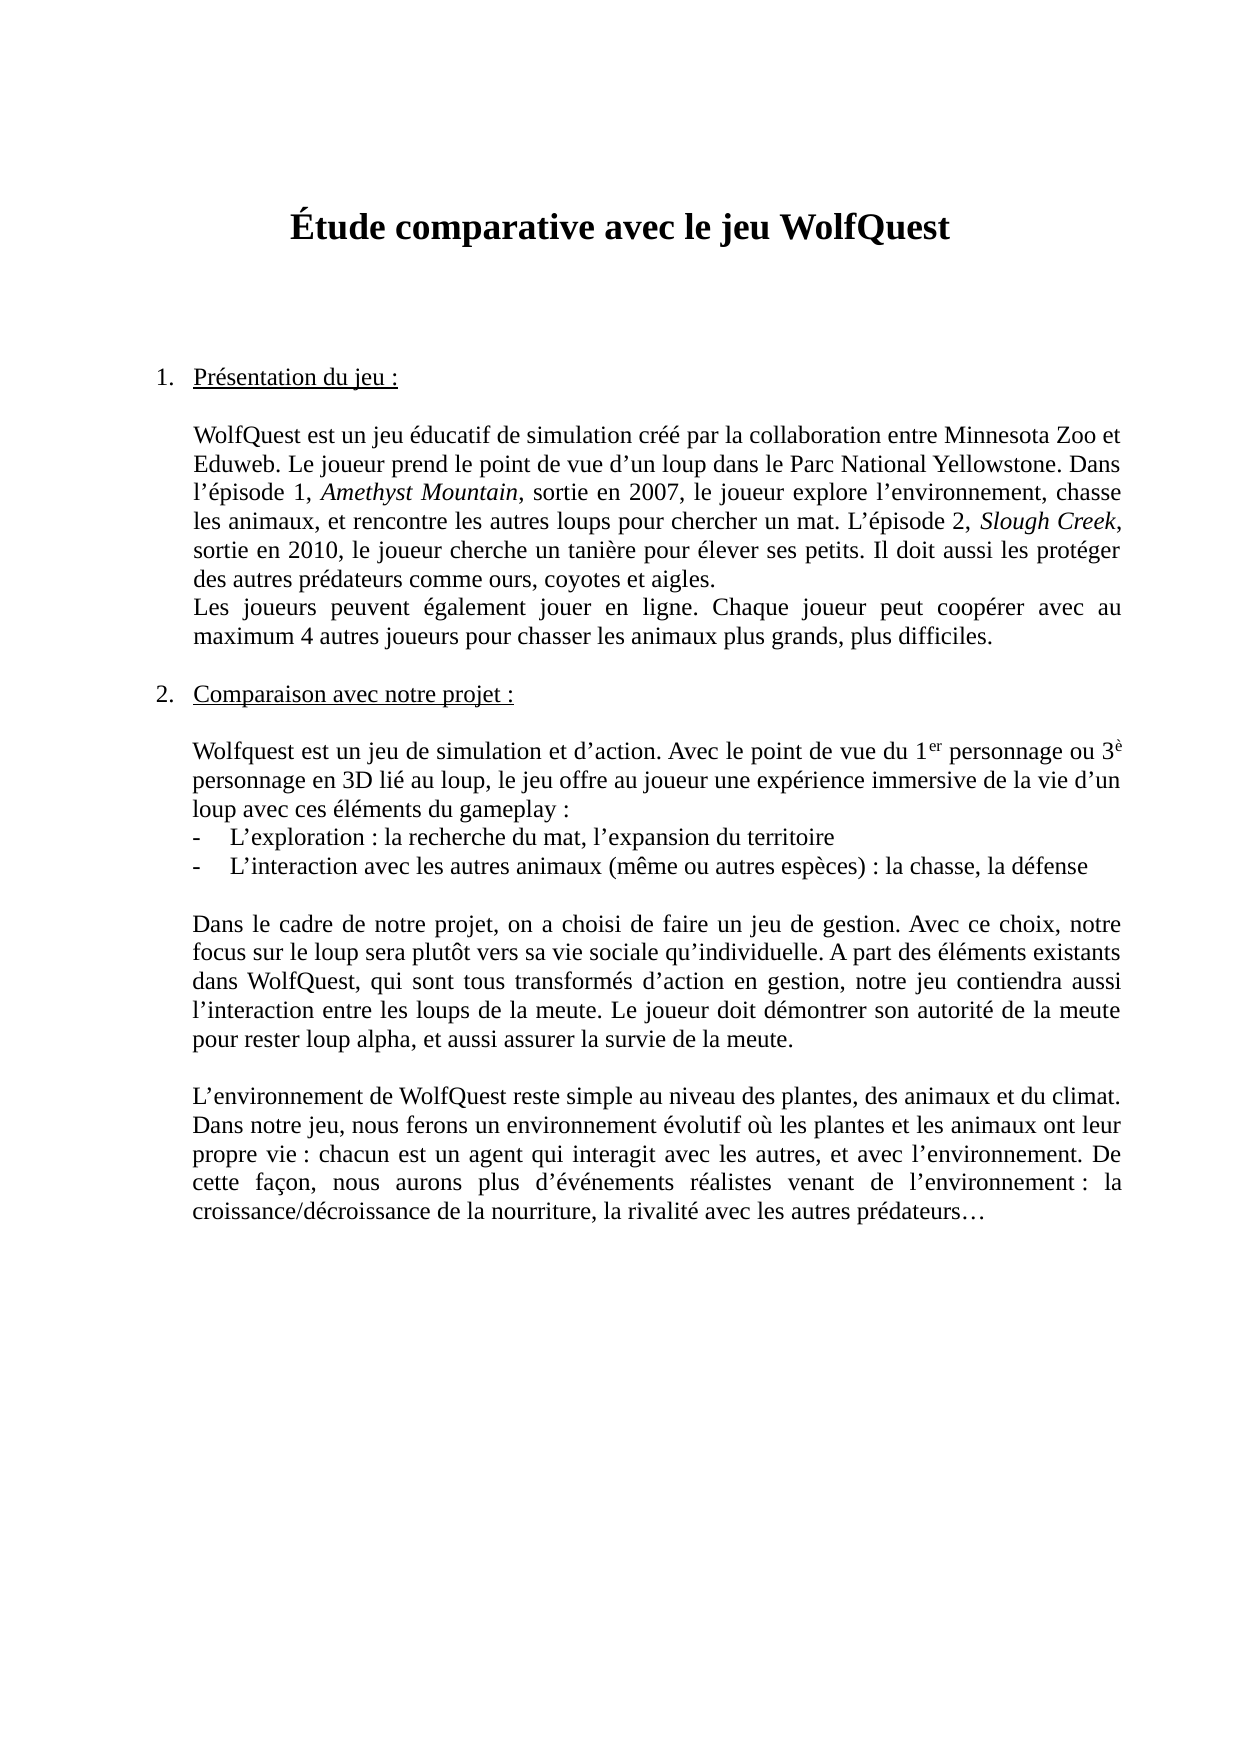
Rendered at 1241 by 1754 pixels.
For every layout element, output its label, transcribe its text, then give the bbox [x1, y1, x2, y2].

text Dans notre jeu, nous ferons un environnement évolutif où les plantes et les animaux ont leur propre vie : chacun est un agent qui interagit avec les autres, et avec l’environnement. De cette façon, nous aurons plus d’événements réalistes venant de l’environnement : la croissance/décroissance de la nourriture, la rivalité avec les autres prédateurs… [192, 1110, 1122, 1225]
list Présentation du jeu : [156, 362, 1122, 391]
text Les joueurs peuvent également jouer en ligne. Chaque joueur peut coopérer avec au maximum 4 autres joueurs pour chasser les animaux plus grands, plus difficiles. [193, 592, 1122, 650]
list L’exploration : la recherche du mat, l’expansion du territoire [192, 822, 1122, 851]
list L’interaction avec les autres animaux (même ou autres espèces) : la chasse, la défense [192, 851, 1122, 880]
list Comparaison avec notre projet : [156, 679, 1122, 707]
text Étude comparative avec le jeu WolfQuest [118, 204, 1122, 247]
text Wolfquest est un jeu de simulation et d’action. Avec le point de vue du 1er personnage ou 3è personnage en 3D lié au loup, le jeu offre au joueur une expérience immersive de la vie d’un loup avec ces éléments du gameplay : [192, 736, 1122, 822]
text WolfQuest est un jeu éducatif de simulation créé par la collaboration entre Minnesota Zoo et Eduweb. Le joueur prend le point de vue d’un loup dans le Parc National Yellowstone. Dans l’épisode 1, Amethyst Mountain, sortie en 2007, le joueur explore l’environnement, chasse les animaux, et rencontre les autres loups pour chercher un mat. L’épisode 2, Slough Creek, sortie en 2010, le joueur cherche un tanière pour élever ses petits. Il doit aussi les protéger des autres prédateurs comme ours, coyotes et aigles. [193, 420, 1122, 592]
text L’environnement de WolfQuest reste simple au niveau des plantes, des animaux et du climat. [192, 1081, 1122, 1110]
text Dans le cadre de notre projet, on a choisi de faire un jeu de gestion. Avec ce choix, notre focus sur le loup sera plutôt vers sa vie sociale qu’individuelle. A part des éléments existants dans WolfQuest, qui sont tous transformés d’action en gestion, notre jeu contiendra aussi l’interaction entre les loups de la meute. Le joueur doit démontrer son autorité de la meute pour rester loup alpha, et aussi assurer la survie de la meute. [192, 909, 1122, 1052]
